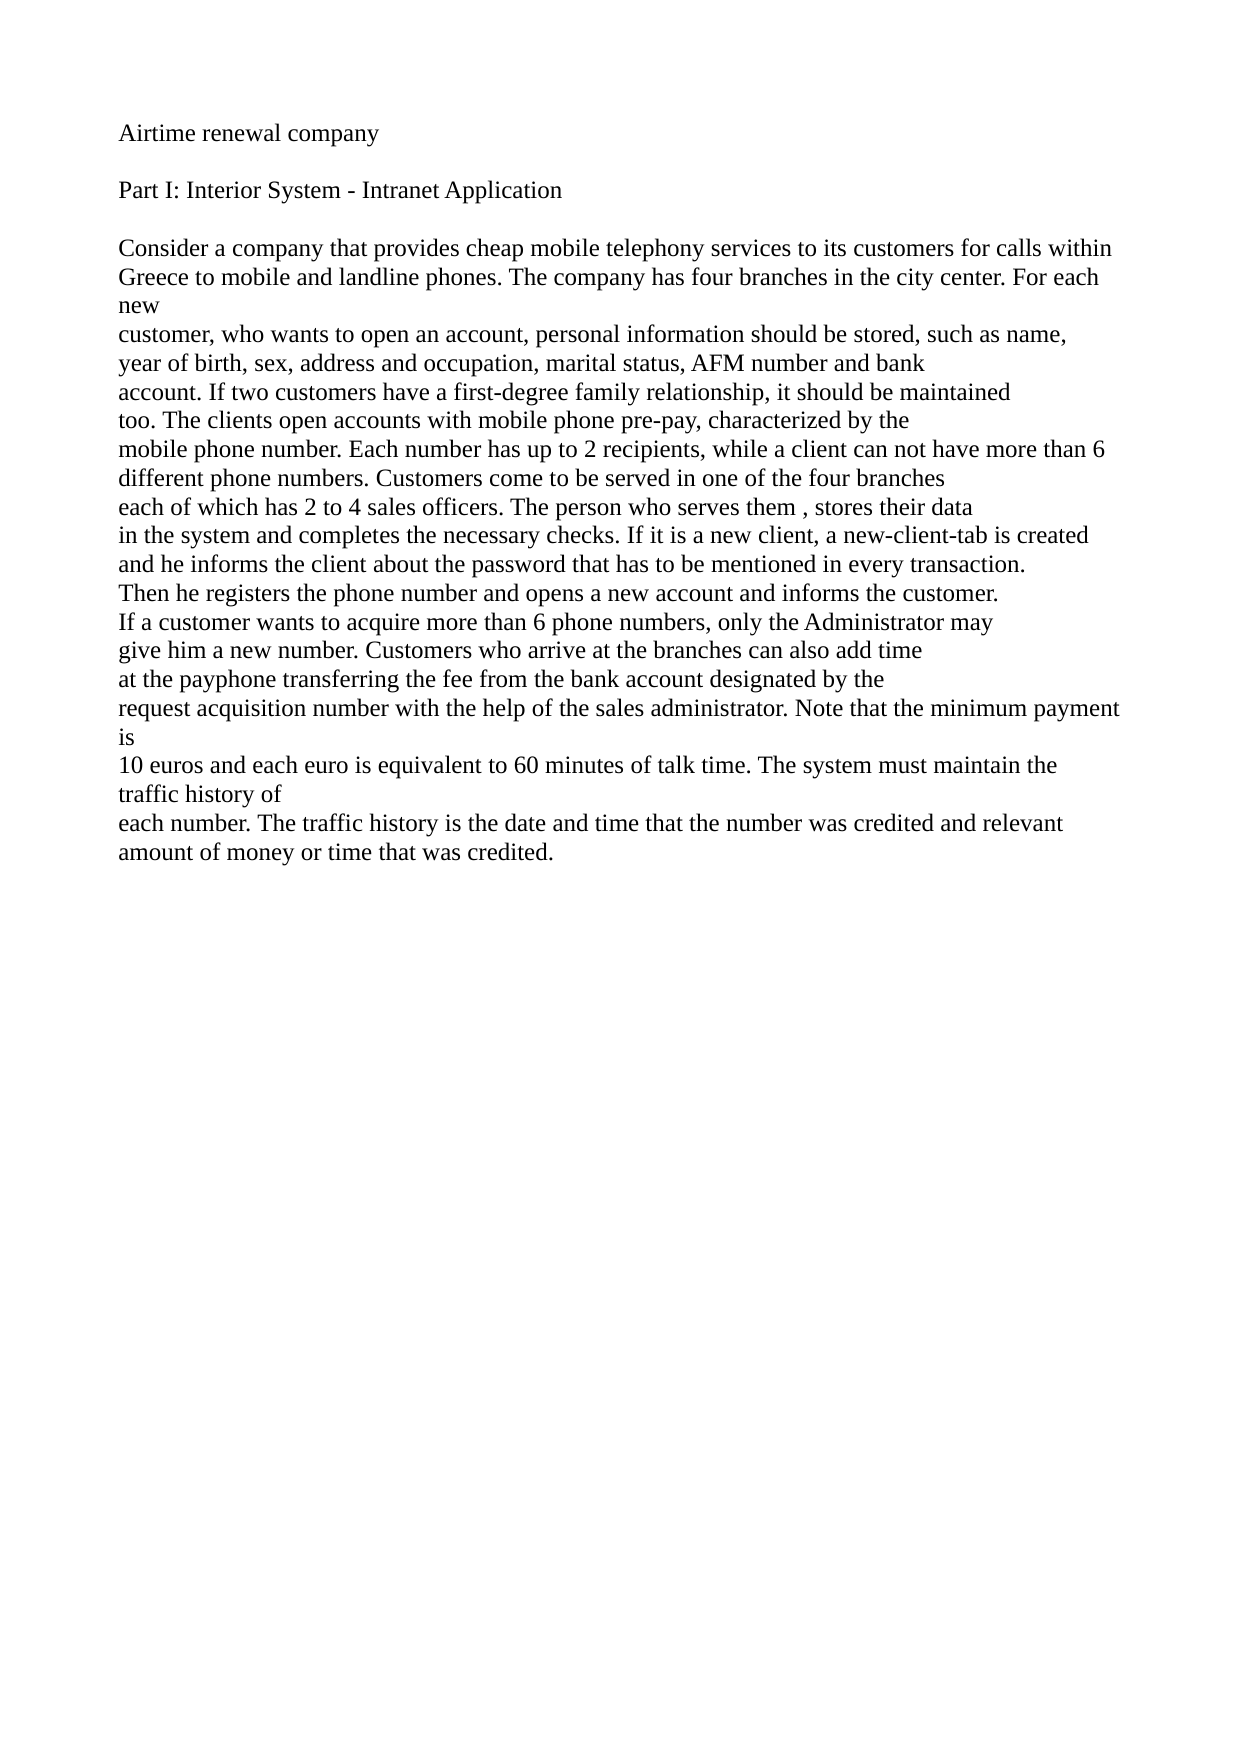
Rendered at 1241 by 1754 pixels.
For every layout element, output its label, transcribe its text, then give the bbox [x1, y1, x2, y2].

text give him a new number. Customers who arrive at the branches can also add time [118, 636, 1122, 664]
text in the system and completes the necessary checks. If it is a new client, a new-client-tab is created and he informs the client about the password that has to be mentioned in every transaction. [118, 521, 1122, 578]
text account. If two customers have a first-degree family relationship, it should be maintained [118, 377, 1122, 406]
text amount of money or time that was credited. [118, 837, 1122, 866]
text If a customer wants to acquire more than 6 phone numbers, only the Administrator may [118, 607, 1122, 636]
text different phone numbers. Customers come to be served in one of the four branches [118, 463, 1122, 492]
text at the payphone transferring the fee from the bank account designated by the [118, 664, 1122, 693]
text Then he registers the phone number and opens a new account and informs the customer. [118, 578, 1122, 607]
text each number. The traffic history is the date and time that the number was credited and relevant [118, 808, 1122, 837]
text Greece to mobile and landline phones. The company has four branches in the city center. For each new [118, 262, 1122, 319]
text 10 euros and each euro is equivalent to 60 minutes of talk time. The system must maintain the traffic history of [118, 751, 1122, 808]
text Consider a company that provides cheap mobile telephony services to its customers for calls within [118, 233, 1122, 262]
text customer, who wants to open an account, personal information should be stored, such as name, [118, 319, 1122, 348]
text mobile phone number. Each number has up to 2 recipients, while a client can not have more than 6 [118, 434, 1122, 463]
text year of birth, sex, address and occupation, marital status, AFM number and bank [118, 348, 1122, 377]
text request acquisition number with the help of the sales administrator. Note that the minimum payment is [118, 693, 1122, 751]
text Part I: Interior System - Intranet Application [118, 176, 1122, 204]
text too. The clients open accounts with mobile phone pre-pay, characterized by the [118, 406, 1122, 434]
text Airtime renewal company [118, 118, 1122, 147]
text each of which has 2 to 4 sales officers. The person who serves them , stores their data [118, 492, 1122, 521]
